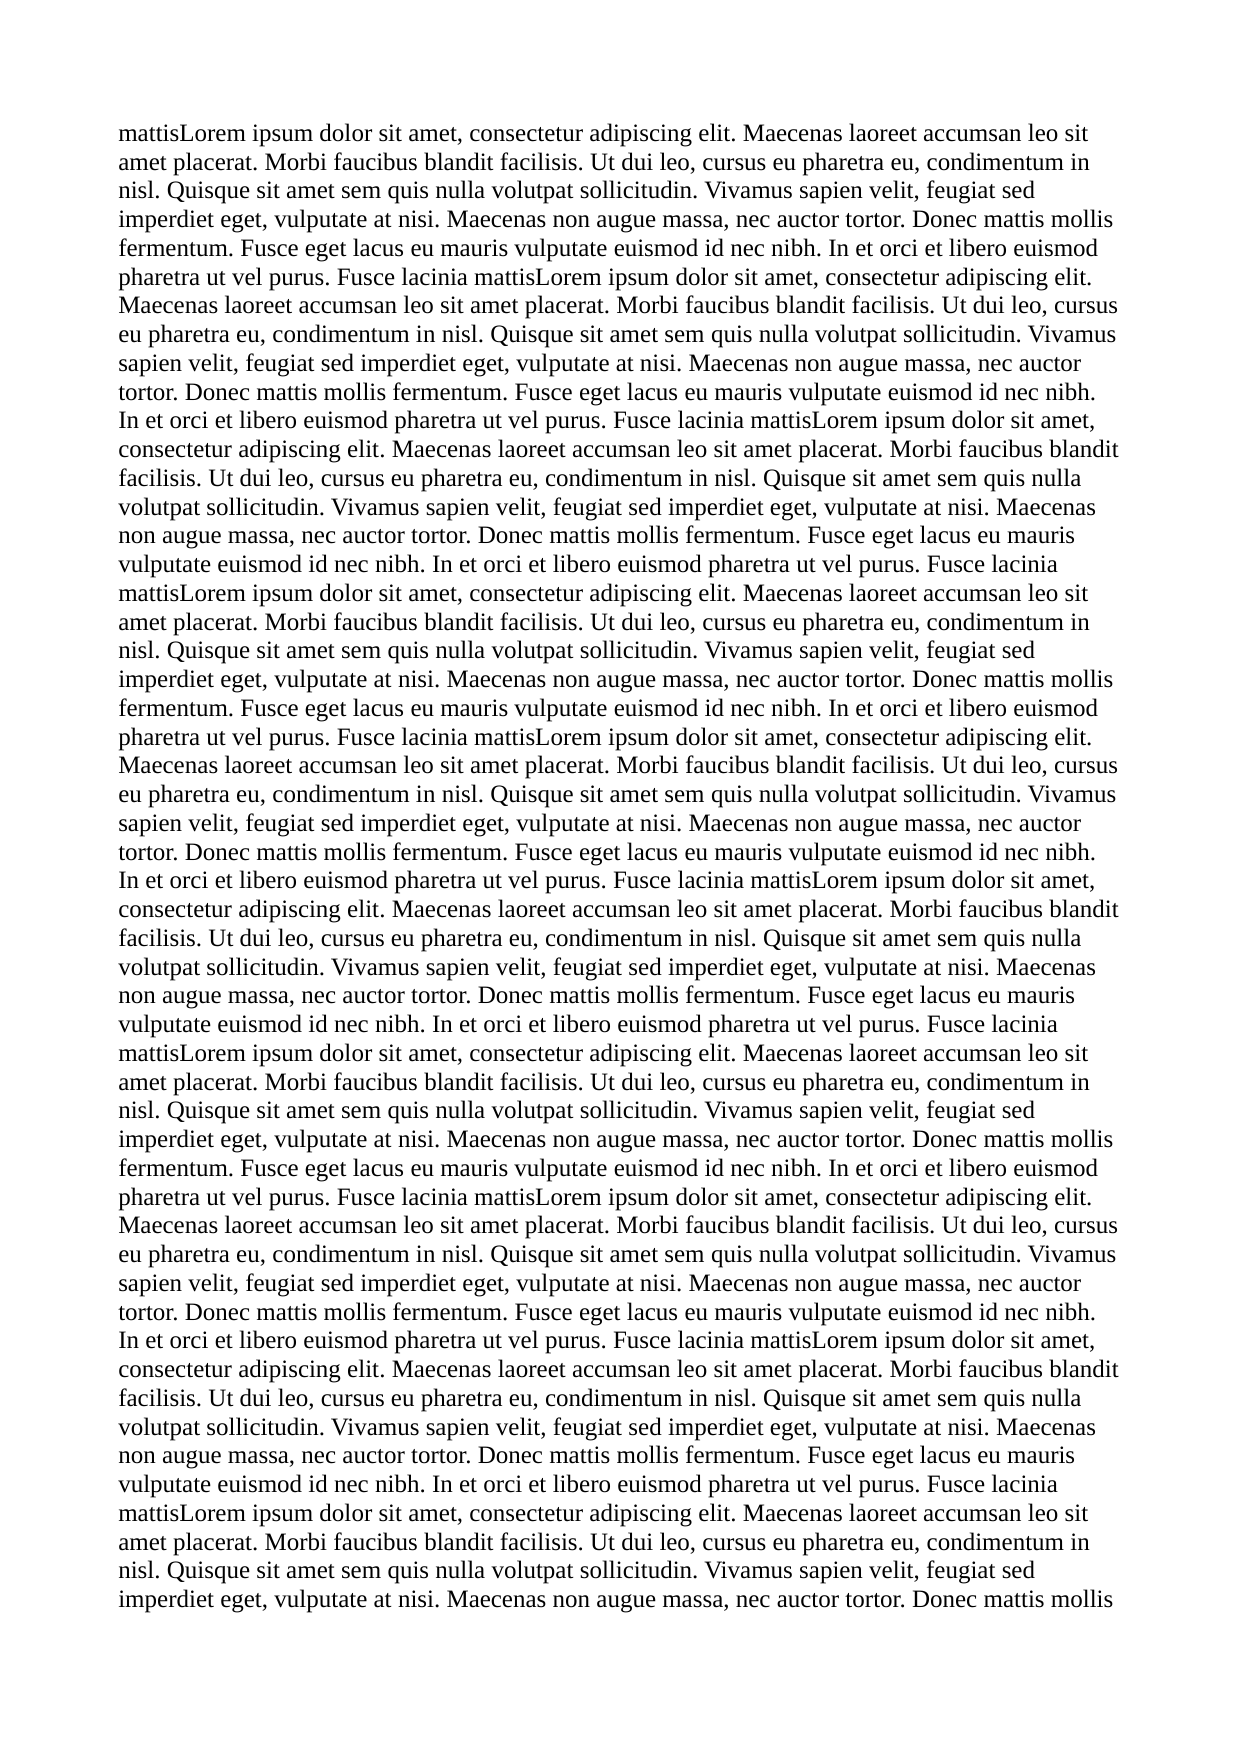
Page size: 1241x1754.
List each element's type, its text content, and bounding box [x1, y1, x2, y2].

text mattisLorem ipsum dolor sit amet, consectetur adipiscing elit. Maecenas laoreet accumsan leo sit amet placerat. Morbi faucibus blandit facilisis. Ut dui leo, cursus eu pharetra eu, condimentum in nisl. Quisque sit amet sem quis nulla volutpat sollicitudin. Vivamus sapien velit, feugiat sed imperdiet eget, vulputate at nisi. Maecenas non augue massa, nec auctor tortor. Donec mattis mollis fermentum. Fusce eget lacus eu mauris vulputate euismod id nec nibh. In et orci et libero euismod pharetra ut vel purus. Fusce lacinia mattisLorem ipsum dolor sit amet, consectetur adipiscing elit. Maecenas laoreet accumsan leo sit amet placerat. Morbi faucibus blandit facilisis. Ut dui leo, cursus eu pharetra eu, condimentum in nisl. Quisque sit amet sem quis nulla volutpat sollicitudin. Vivamus sapien velit, feugiat sed imperdiet eget, vulputate at nisi. Maecenas non augue massa, nec auctor tortor. Donec mattis mollis fermentum. Fusce eget lacus eu mauris vulputate euismod id nec nibh. In et orci et libero euismod pharetra ut vel purus. Fusce lacinia mattisLorem ipsum dolor sit amet, consectetur adipiscing elit. Maecenas laoreet accumsan leo sit amet placerat. Morbi faucibus blandit facilisis. Ut dui leo, cursus eu pharetra eu, condimentum in nisl. Quisque sit amet sem quis nulla volutpat sollicitudin. Vivamus sapien velit, feugiat sed imperdiet eget, vulputate at nisi. Maecenas non augue massa, nec auctor tortor. Donec mattis mollis fermentum. Fusce eget lacus eu mauris vulputate euismod id nec nibh. In et orci et libero euismod pharetra ut vel purus. Fusce lacinia mattisLorem ipsum dolor sit amet, consectetur adipiscing elit. Maecenas laoreet accumsan leo sit amet placerat. Morbi faucibus blandit facilisis. Ut dui leo, cursus eu pharetra eu, condimentum in nisl. Quisque sit amet sem quis nulla volutpat sollicitudin. Vivamus sapien velit, feugiat sed imperdiet eget, vulputate at nisi. Maecenas non augue massa, nec auctor tortor. Donec mattis mollis fermentum. Fusce eget lacus eu mauris vulputate euismod id nec nibh. In et orci et libero euismod pharetra ut vel purus. Fusce lacinia mattisLorem ipsum dolor sit amet, consectetur adipiscing elit. Maecenas laoreet accumsan leo sit amet placerat. Morbi faucibus blandit facilisis. Ut dui leo, cursus eu pharetra eu, condimentum in nisl. Quisque sit amet sem quis nulla volutpat sollicitudin. Vivamus sapien velit, feugiat sed imperdiet eget, vulputate at nisi. Maecenas non augue massa, nec auctor tortor. Donec mattis mollis fermentum. Fusce eget lacus eu mauris vulputate euismod id nec nibh. In et orci et libero euismod pharetra ut vel purus. Fusce lacinia mattisLorem ipsum dolor sit amet, consectetur adipiscing elit. Maecenas laoreet accumsan leo sit amet placerat. Morbi faucibus blandit facilisis. Ut dui leo, cursus eu pharetra eu, condimentum in nisl. Quisque sit amet sem quis nulla volutpat sollicitudin. Vivamus sapien velit, feugiat sed imperdiet eget, vulputate at nisi. Maecenas non augue massa, nec auctor tortor. Donec mattis mollis fermentum. Fusce eget lacus eu mauris vulputate euismod id nec nibh. In et orci et libero euismod pharetra ut vel purus. Fusce lacinia mattisLorem ipsum dolor sit amet, consectetur adipiscing elit. Maecenas laoreet accumsan leo sit amet placerat. Morbi faucibus blandit facilisis. Ut dui leo, cursus eu pharetra eu, condimentum in nisl. Quisque sit amet sem quis nulla volutpat sollicitudin. Vivamus sapien velit, feugiat sed imperdiet eget, vulputate at nisi. Maecenas non augue massa, nec auctor tortor. Donec mattis mollis fermentum. Fusce eget lacus eu mauris vulputate euismod id nec nibh. In et orci et libero euismod pharetra ut vel purus. Fusce lacinia mattisLorem ipsum dolor sit amet, consectetur adipiscing elit. Maecenas laoreet accumsan leo sit amet placerat. Morbi faucibus blandit facilisis. Ut dui leo, cursus eu pharetra eu, condimentum in nisl. Quisque sit amet sem quis nulla volutpat sollicitudin. Vivamus sapien velit, feugiat sed imperdiet eget, vulputate at nisi. Maecenas non augue massa, nec auctor tortor. Donec mattis mollis fermentum. Fusce eget lacus eu mauris vulputate euismod id nec nibh. In et orci et libero euismod pharetra ut vel purus. Fusce lacinia mattisLorem ipsum dolor sit amet, consectetur adipiscing elit. Maecenas laoreet accumsan leo sit amet placerat. Morbi faucibus blandit facilisis. Ut dui leo, cursus eu pharetra eu, condimentum in nisl. Quisque sit amet sem quis nulla volutpat sollicitudin. Vivamus sapien velit, feugiat sed imperdiet eget, vulputate at nisi. Maecenas non augue massa, nec auctor tortor. Donec mattis mollis fermentum. Fusce eget lacus eu mauris vulputate euismod id nec nibh. In et orci et libero euismod pharetra ut vel purus. Fusce lacinia mattisLorem ipsum dolor sit amet, consectetur adipiscing elit. Maecenas laoreet accumsan leo sit amet placerat. Morbi faucibus blandit facilisis. Ut dui leo, cursus eu pharetra eu, condimentum in nisl. Quisque sit amet sem quis nulla volutpat sollicitudin. Vivamus sapien velit, feugiat sed imperdiet eget, vulputate at nisi. Maecenas non augue massa, nec auctor tortor. Donec mattis mollis [118, 118, 1122, 1613]
